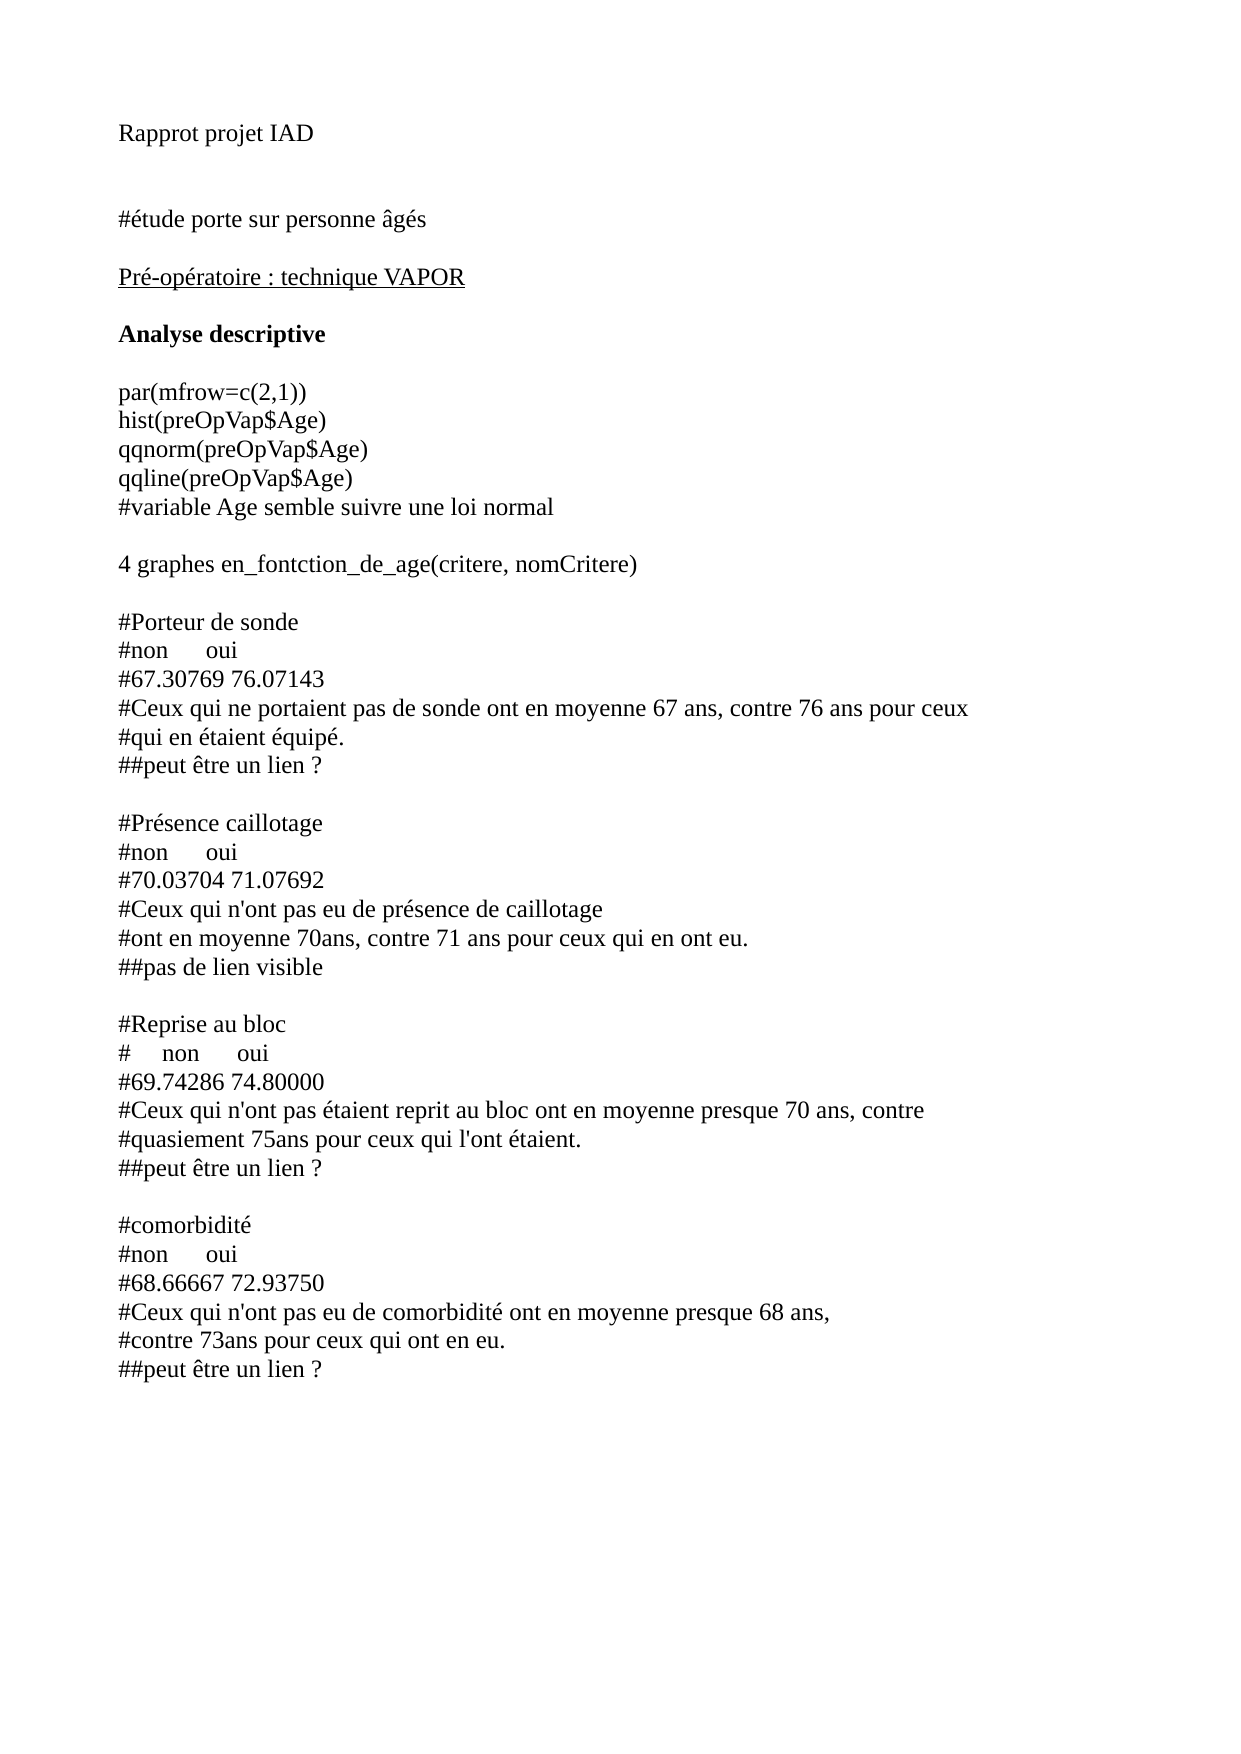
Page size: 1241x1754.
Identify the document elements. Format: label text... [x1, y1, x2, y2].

text #contre 73ans pour ceux qui ont en eu. [118, 1326, 1122, 1354]
text #Porteur de sonde [118, 607, 1122, 636]
text #Ceux qui ne portaient pas de sonde ont en moyenne 67 ans, contre 76 ans pour ceux [118, 693, 1122, 722]
text Rapprot projet IAD [118, 118, 1122, 147]
text Pré-opératoire : technique VAPOR [118, 262, 1122, 291]
text ##peut être un lien ? [118, 1354, 1122, 1383]
text ##peut être un lien ? [118, 751, 1122, 779]
text # non oui [118, 1038, 1122, 1067]
text #70.03704 71.07692 [118, 866, 1122, 894]
text #69.74286 74.80000 [118, 1067, 1122, 1096]
text ##pas de lien visible [118, 952, 1122, 981]
text par(mfrow=c(2,1)) [118, 377, 1122, 406]
text #étude porte sur personne âgés [118, 204, 1122, 233]
text qqline(preOpVap$Age) [118, 463, 1122, 492]
text #comorbidité [118, 1211, 1122, 1239]
text #ont en moyenne 70ans, contre 71 ans pour ceux qui en ont eu. [118, 923, 1122, 952]
text #Reprise au bloc [118, 1009, 1122, 1038]
text Analyse descriptive [118, 319, 1122, 348]
text #quasiement 75ans pour ceux qui l'ont étaient. [118, 1124, 1122, 1153]
text #qui en étaient équipé. [118, 722, 1122, 751]
text #non oui [118, 1239, 1122, 1268]
text #non oui [118, 636, 1122, 664]
text qqnorm(preOpVap$Age) [118, 434, 1122, 463]
text #Ceux qui n'ont pas eu de présence de caillotage [118, 894, 1122, 923]
text hist(preOpVap$Age) [118, 406, 1122, 434]
text #Ceux qui n'ont pas eu de comorbidité ont en moyenne presque 68 ans, [118, 1297, 1122, 1326]
text #variable Age semble suivre une loi normal [118, 492, 1122, 521]
text #Présence caillotage [118, 808, 1122, 837]
text ##peut être un lien ? [118, 1153, 1122, 1182]
text #non oui [118, 837, 1122, 866]
text 4 graphes en_fontction_de_age(critere, nomCritere) [118, 549, 1122, 578]
text #Ceux qui n'ont pas étaient reprit au bloc ont en moyenne presque 70 ans, contre [118, 1096, 1122, 1124]
text #67.30769 76.07143 [118, 664, 1122, 693]
text #68.66667 72.93750 [118, 1268, 1122, 1297]
